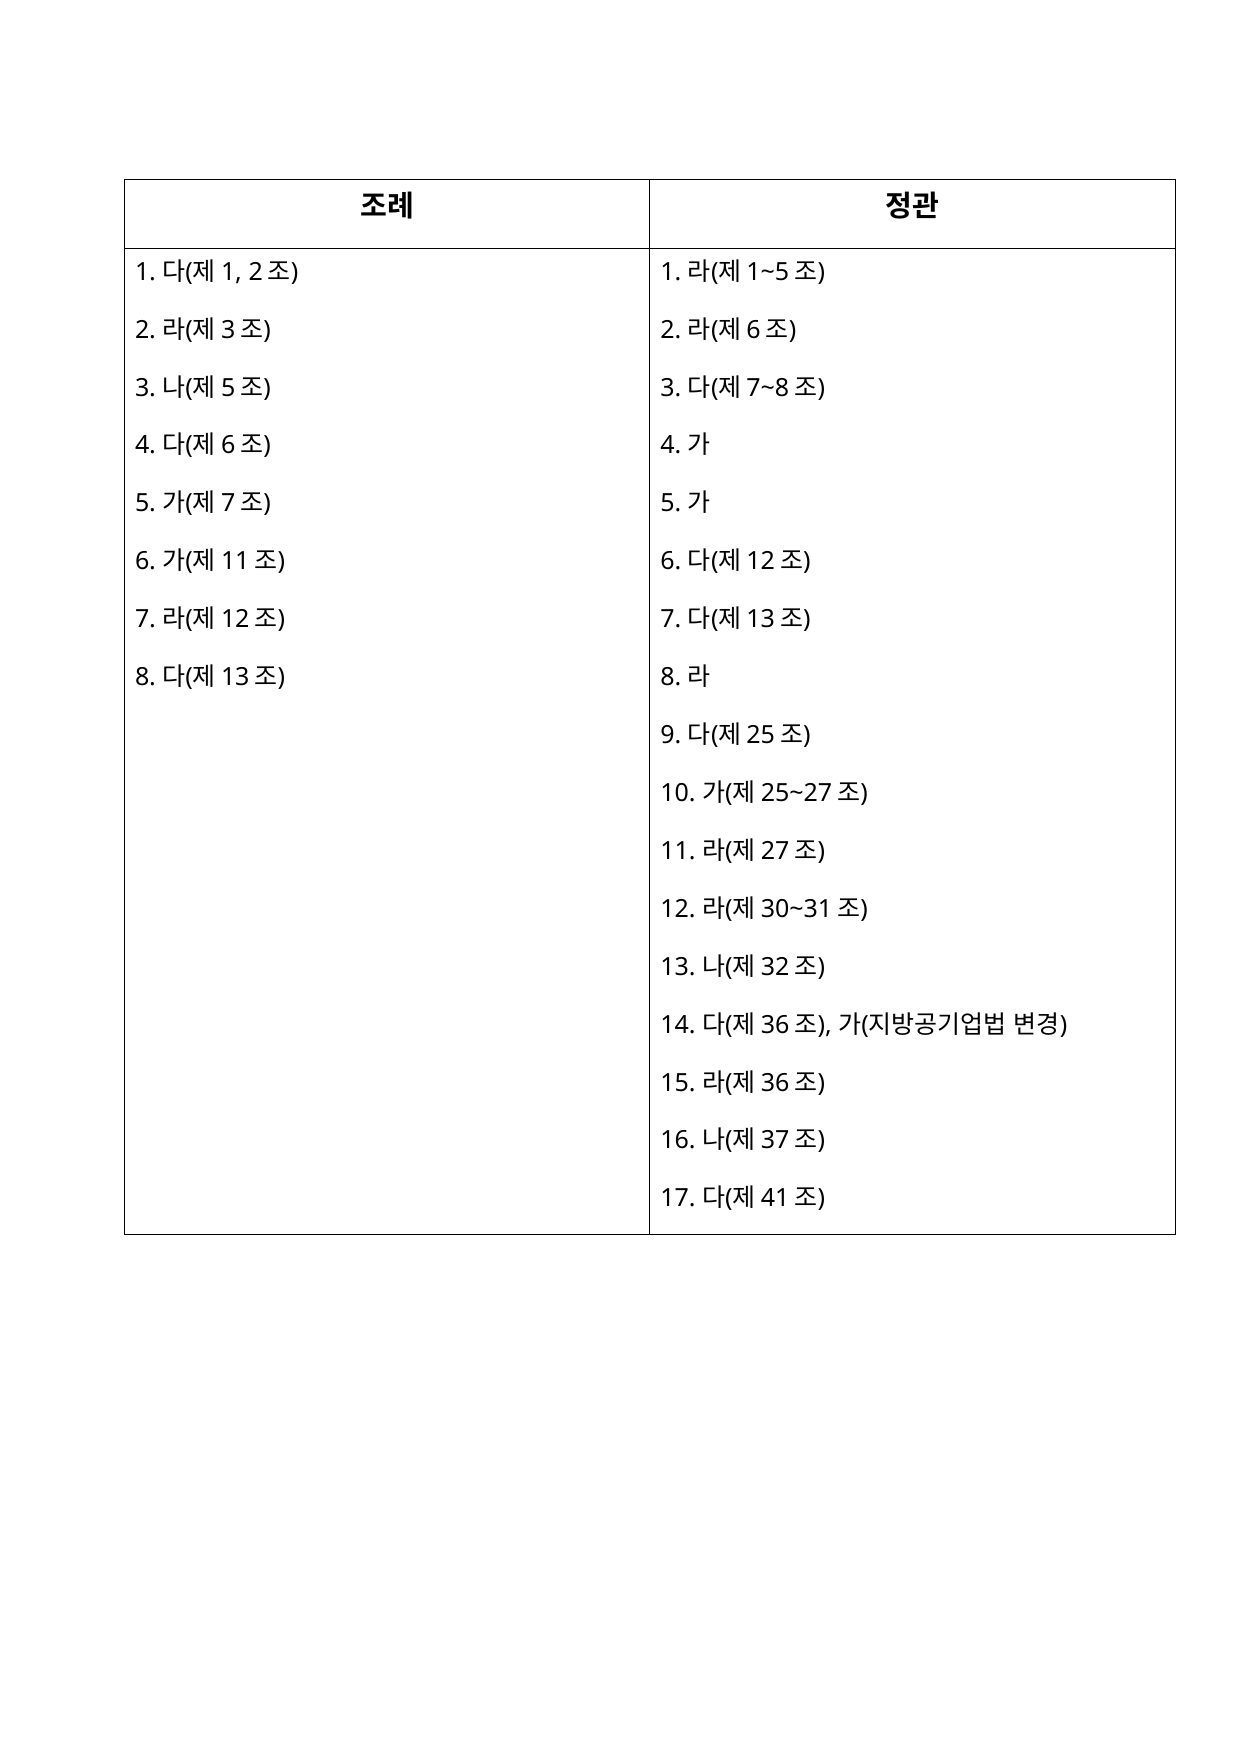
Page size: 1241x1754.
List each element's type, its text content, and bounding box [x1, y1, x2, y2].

table_header 정관 [650, 180, 1175, 247]
table_cell 1. 다(제1, 2조) 2. 라(제3조) 3. 나(제5조) 4. 다(제6조) 5. 가(제7조) 6. 가(제11조) 7. 라(제12조) 8. 다(제13조) [125, 249, 649, 1234]
table_header 조례 [125, 180, 649, 247]
table_cell 1. 라(제1~5조) 2. 라(제6조) 3. 다(제7~8조) 4. 가 5. 가 6. 다(제12조) 7. 다(제13조) 8. 라 9. 다(제25조) 10. 가(제25~27조) 11. 라(제27조) 12. 라(제30~31조) 13. 나(제32조) 14. 다(제36조), 가(지방공기업법 변경) 15. 라(제36조) 16. 나(제37조) 17. 다(제41조) [650, 249, 1175, 1234]
